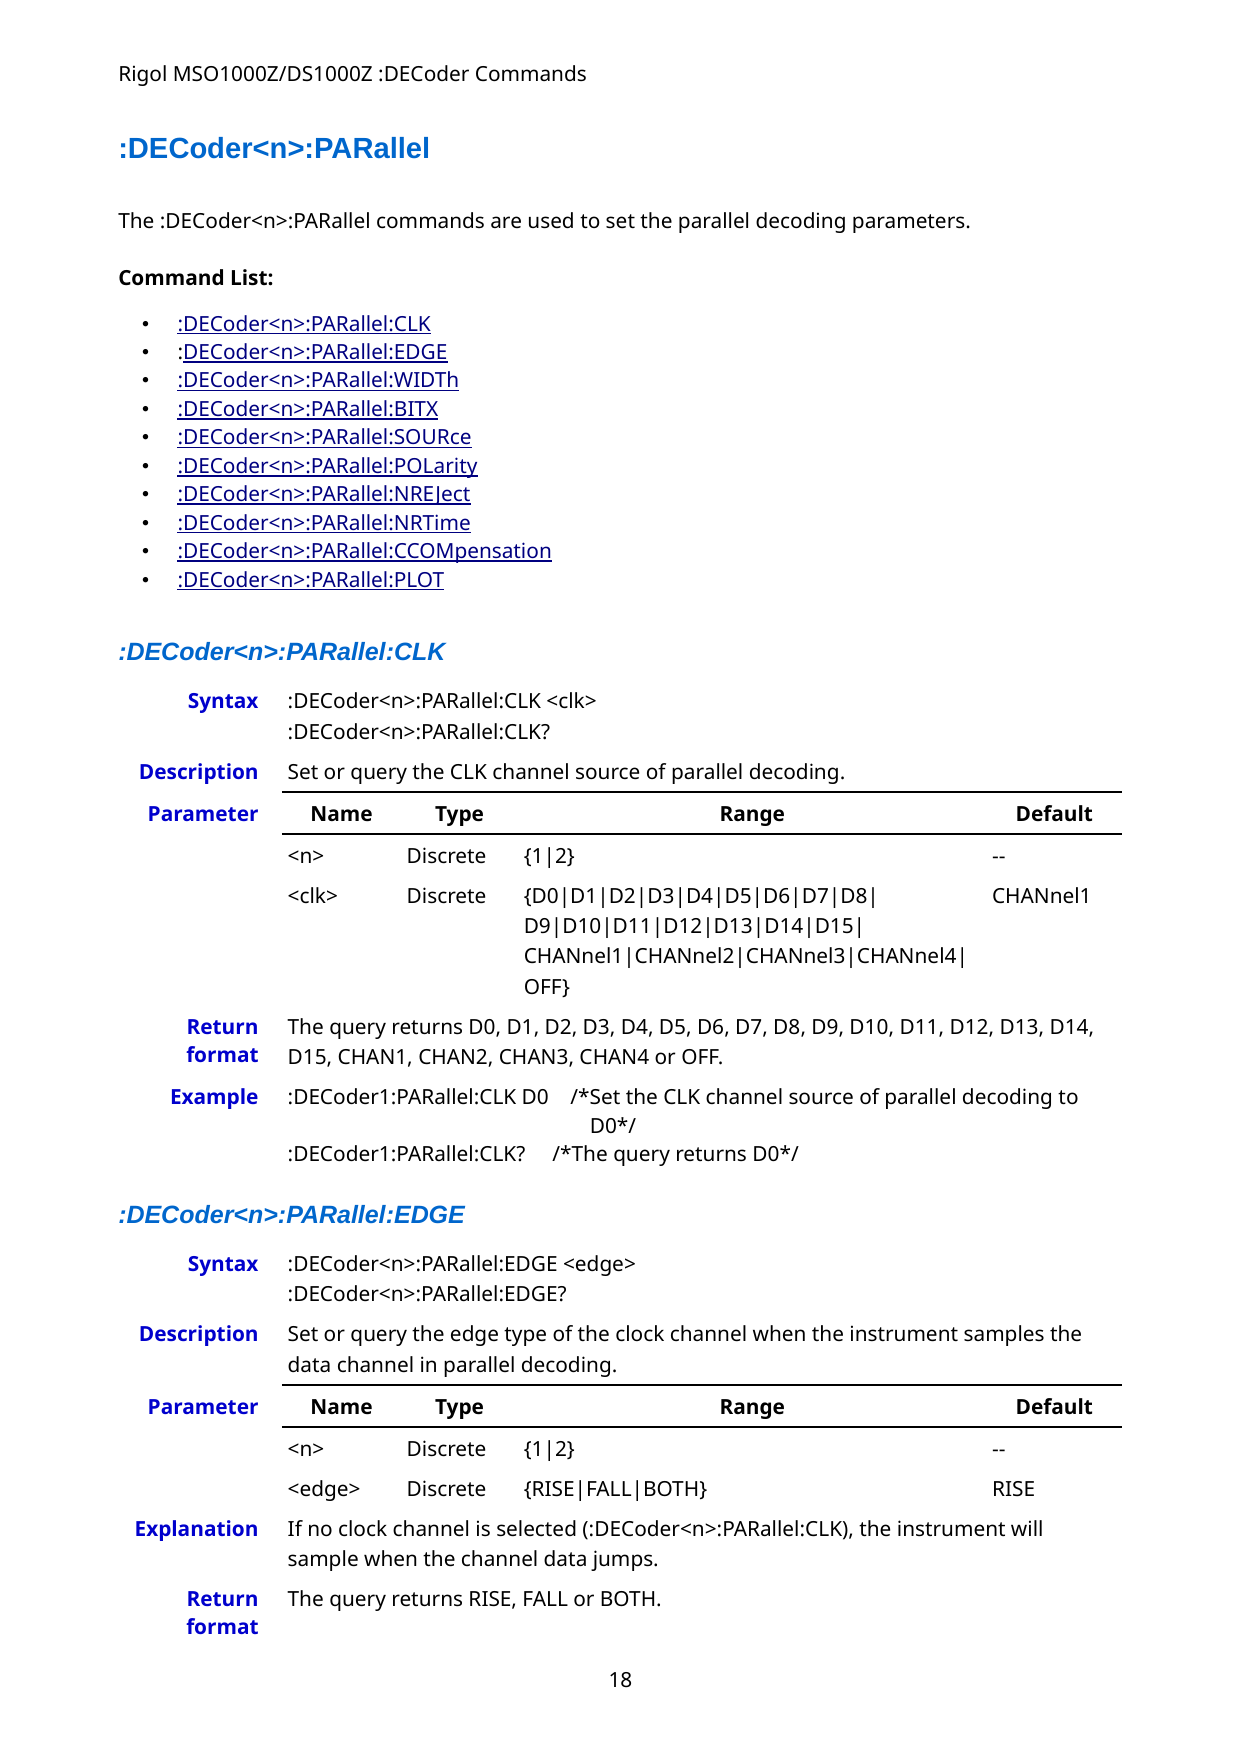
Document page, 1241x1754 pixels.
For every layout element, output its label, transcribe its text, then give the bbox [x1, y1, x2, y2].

table_cell Parameter [118, 1384, 282, 1426]
table_cell <clk> [282, 875, 401, 1006]
list :DECoder<n>:PARallel:NRTime [142, 508, 1110, 536]
table_cell The query returns D0, D1, D2, D3, D4, D5, D6, D7, D8, D9, D10, D11, D12, D13, D14, D15, CHAN1, CHAN2, CHAN3, CHAN4 or OFF. [282, 1006, 1122, 1077]
table_cell Example [118, 1077, 282, 1173]
table_cell Parameter [118, 791, 282, 833]
table_cell Set or query the edge type of the clock channel when the instrument samples the data channel in parallel decoding. [282, 1314, 1122, 1384]
table_cell [118, 833, 282, 875]
table_cell RISE [986, 1468, 1122, 1508]
table_cell Name [282, 1386, 401, 1426]
table_cell The query returns RISE, FALL or BOTH. [282, 1578, 1122, 1647]
list :DECoder<n>:PARallel:NREJect [142, 479, 1110, 508]
table_cell Name [282, 793, 401, 833]
table_cell Type [401, 1386, 518, 1426]
table_cell Default [986, 1386, 1122, 1426]
table_cell If no clock channel is selected (:DECoder<n>:PARallel:CLK), the instrument will sample when the channel data jumps. [282, 1508, 1122, 1578]
table_cell <n> [282, 1428, 401, 1468]
table_cell <n> [282, 835, 401, 875]
table_cell CHANnel1 [986, 875, 1122, 1006]
table_cell {1|2} [518, 1428, 986, 1468]
table_cell Description [118, 1314, 282, 1384]
table_cell Discrete [401, 1468, 518, 1508]
subtitle :DECoder<n>:PARallel:EDGE [118, 1200, 1122, 1229]
list :DECoder<n>:PARallel:CCOMpensation [142, 536, 1110, 565]
table_cell Set or query the CLK channel source of parallel decoding. [282, 751, 1122, 791]
table_cell Return format [118, 1006, 282, 1077]
table_cell -- [986, 1428, 1122, 1468]
table_header :DECoder<n>:PARallel:CLK <clk> :DECoder<n>:PARallel:CLK? [282, 681, 1122, 751]
text Command List: [118, 263, 1122, 291]
table_cell Explanation [118, 1508, 282, 1578]
table_cell Return format [118, 1578, 282, 1647]
list :DECoder<n>:PARallel:SOURce [142, 422, 1110, 451]
table_cell :DECoder1:PARallel:CLK D0 /*Set the CLK channel source of parallel decoding to D0*/ :DECoder1:PARallel:CLK? /*The query returns D0*/ [282, 1077, 1122, 1173]
table_cell {1|2} [518, 835, 986, 875]
list :DECoder<n>:PARallel:BITX [142, 394, 1110, 422]
list :DECoder<n>:PARallel:WIDTh [142, 366, 1110, 394]
table_cell {D0|D1|D2|D3|D4|D5|D6|D7|D8| D9|D10|D11|D12|D13|D14|D15| CHANnel1|CHANnel2|CHANnel3|CHANnel4|OFF} [518, 875, 986, 1006]
list :DECoder<n>:PARallel:EDGE [142, 337, 1110, 366]
table_cell Discrete [401, 835, 518, 875]
table_cell -- [986, 835, 1122, 875]
table_cell Type [401, 793, 518, 833]
table_cell {RISE|FALL|BOTH} [518, 1468, 986, 1508]
table_cell <edge> [282, 1468, 401, 1508]
table_cell [118, 1426, 282, 1468]
table_header Syntax [118, 681, 282, 751]
table_header Syntax [118, 1244, 282, 1314]
subtitle :DECoder<n>:PARallel [118, 131, 1122, 165]
table_header :DECoder<n>:PARallel:EDGE <edge> :DECoder<n>:PARallel:EDGE? [282, 1244, 1122, 1314]
list :DECoder<n>:PARallel:PLOT [142, 565, 1110, 593]
table_cell Discrete [401, 875, 518, 1006]
list :DECoder<n>:PARallel:POLarity [142, 451, 1110, 479]
list :DECoder<n>:PARallel:CLK [142, 309, 1110, 337]
subtitle :DECoder<n>:PARallel:CLK [118, 637, 1122, 666]
table_cell Range [518, 793, 986, 833]
table_cell Range [518, 1386, 986, 1426]
table_cell [118, 875, 282, 1006]
text The :DECoder<n>:PARallel commands are used to set the parallel decoding parameters. [118, 206, 1122, 234]
table_cell [118, 1468, 282, 1508]
table_cell Description [118, 751, 282, 791]
table_cell Default [986, 793, 1122, 833]
table_cell Discrete [401, 1428, 518, 1468]
